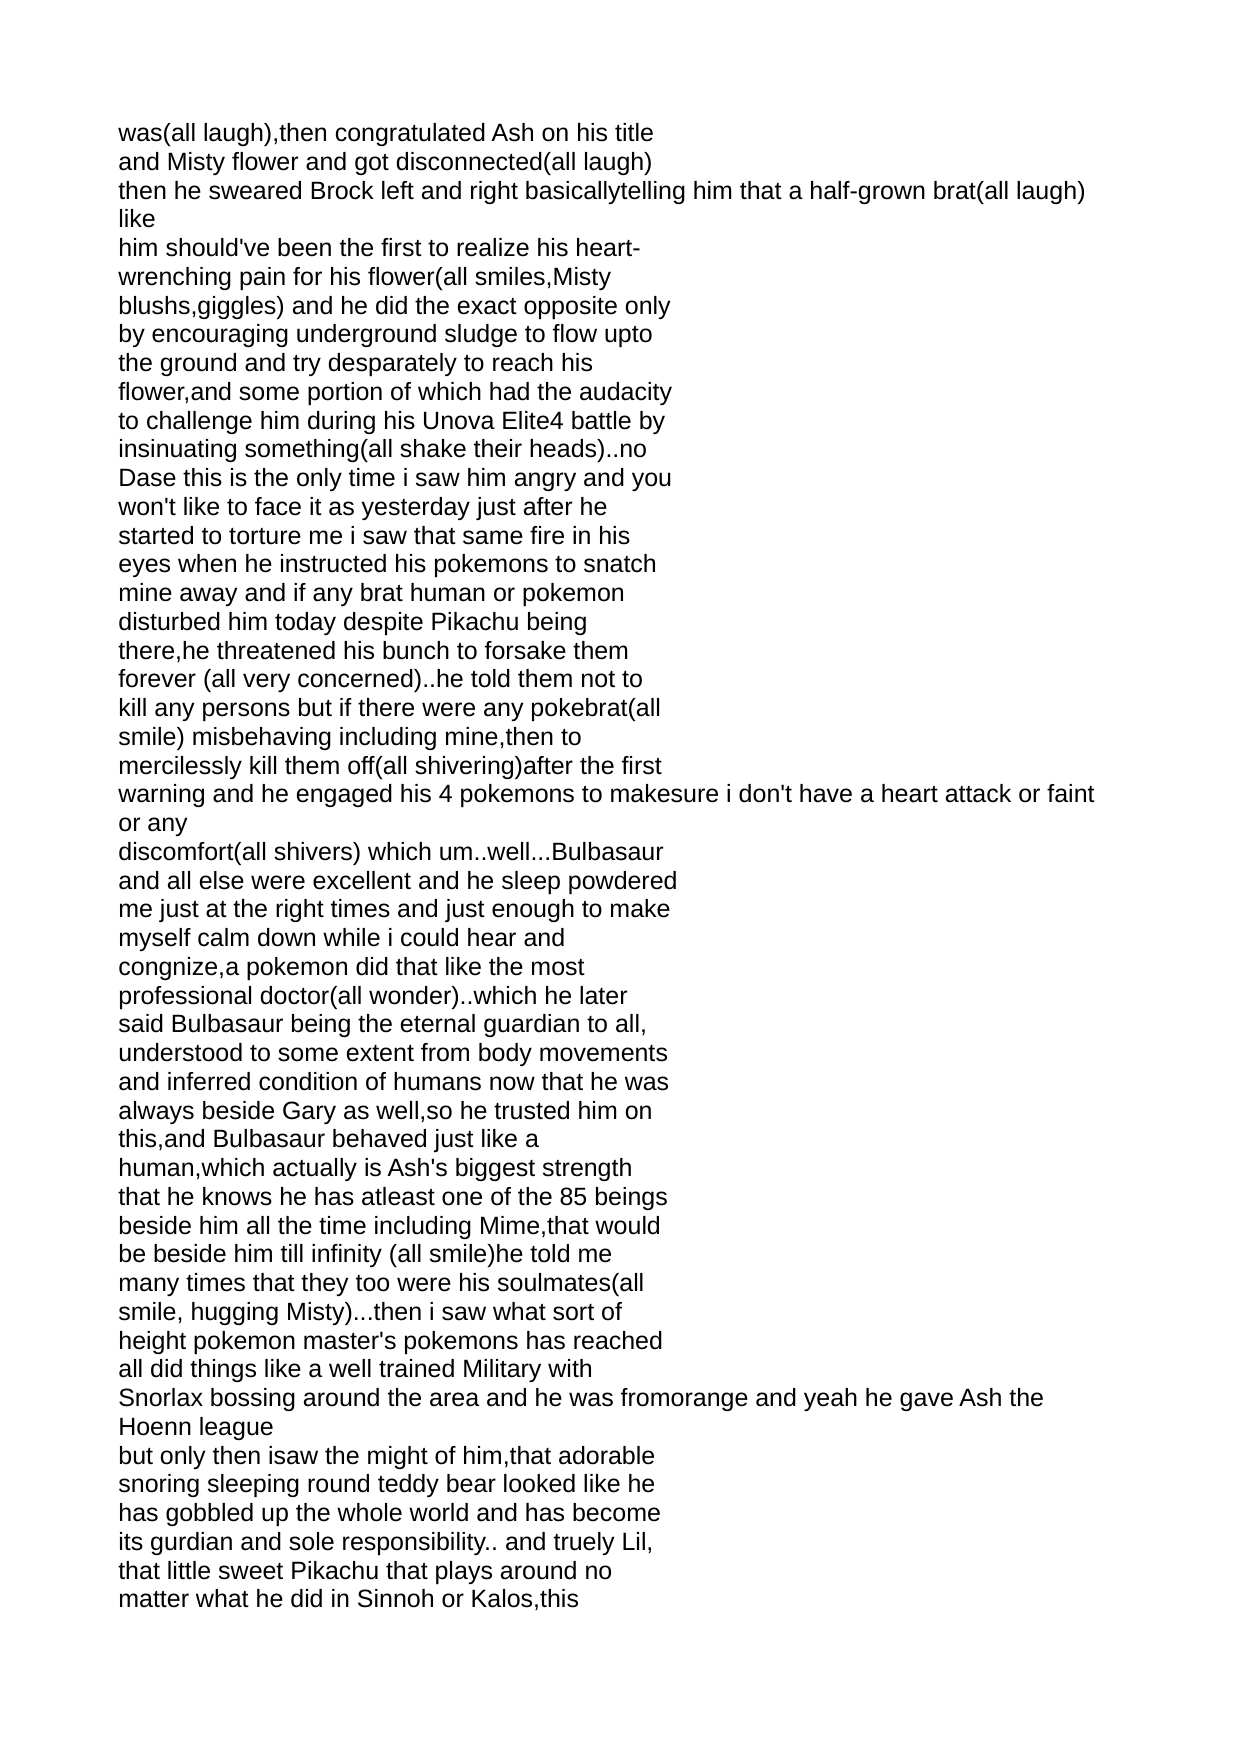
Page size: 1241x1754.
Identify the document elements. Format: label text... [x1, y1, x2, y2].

text won't like to face it as yesterday just after he [118, 492, 1122, 521]
text blushs,giggles) and he did the exact opposite only [118, 291, 1122, 319]
text this,and Bulbasaur behaved just like a [118, 1124, 1122, 1153]
text then he sweared Brock left and right basicallytelling him that a half-grown brat(all laugh) like [118, 176, 1122, 233]
text me just at the right times and just enough to make [118, 894, 1122, 923]
text kill any persons but if there were any pokebrat(all [118, 693, 1122, 722]
text and all else were excellent and he sleep powdered [118, 866, 1122, 894]
text eyes when he instructed his pokemons to snatch [118, 549, 1122, 578]
text started to torture me i saw that same fire in his [118, 521, 1122, 549]
text beside him all the time including Mime,that would [118, 1211, 1122, 1239]
text matter what he did in Sinnoh or Kalos,this [118, 1584, 1122, 1613]
text be beside him till infinity (all smile)he told me [118, 1239, 1122, 1268]
text professional doctor(all wonder)..which he later [118, 981, 1122, 1009]
text but only then isaw the might of him,that adorable [118, 1441, 1122, 1469]
text congnize,a pokemon did that like the most [118, 952, 1122, 981]
text understood to some extent from body movements [118, 1038, 1122, 1067]
text all did things like a well trained Military with [118, 1354, 1122, 1383]
text mine away and if any brat human or pokemon [118, 578, 1122, 607]
text smile, hugging Misty)...then i saw what sort of [118, 1297, 1122, 1326]
text wrenching pain for his flower(all smiles,Misty [118, 262, 1122, 291]
text and Misty flower and got disconnected(all laugh) [118, 147, 1122, 176]
text mercilessly kill them off(all shivering)after the first [118, 751, 1122, 779]
text him should've been the first to realize his heart- [118, 233, 1122, 262]
text discomfort(all shivers) which um..well...Bulbasaur [118, 837, 1122, 866]
text height pokemon master's pokemons has reached [118, 1326, 1122, 1354]
text has gobbled up the whole world and has become [118, 1498, 1122, 1527]
text disturbed him today despite Pikachu being [118, 607, 1122, 636]
text Dase this is the only time i saw him angry and you [118, 463, 1122, 492]
text forever (all very concerned)..he told them not to [118, 664, 1122, 693]
text warning and he engaged his 4 pokemons to makesure i don't have a heart attack or faint or any [118, 779, 1122, 837]
text always beside Gary as well,so he trusted him on [118, 1096, 1122, 1124]
text by encouraging underground sludge to flow upto [118, 319, 1122, 348]
text there,he threatened his bunch to forsake them [118, 636, 1122, 664]
text insinuating something(all shake their heads)..no [118, 434, 1122, 463]
text and inferred condition of humans now that he was [118, 1067, 1122, 1096]
text that little sweet Pikachu that plays around no [118, 1556, 1122, 1584]
text snoring sleeping round teddy bear looked like he [118, 1469, 1122, 1498]
text human,which actually is Ash's biggest strength [118, 1153, 1122, 1182]
text smile) misbehaving including mine,then to [118, 722, 1122, 751]
text myself calm down while i could hear and [118, 923, 1122, 952]
text Snorlax bossing around the area and he was fromorange and yeah he gave Ash the Hoenn league [118, 1383, 1122, 1441]
text that he knows he has atleast one of the 85 beings [118, 1182, 1122, 1211]
text its gurdian and sole responsibility.. and truely Lil, [118, 1527, 1122, 1556]
text said Bulbasaur being the eternal guardian to all, [118, 1009, 1122, 1038]
text to challenge him during his Unova Elite4 battle by [118, 406, 1122, 434]
text the ground and try desparately to reach his [118, 348, 1122, 377]
text many times that they too were his soulmates(all [118, 1268, 1122, 1297]
text flower,and some portion of which had the audacity [118, 377, 1122, 406]
text was(all laugh),then congratulated Ash on his title [118, 118, 1122, 147]
